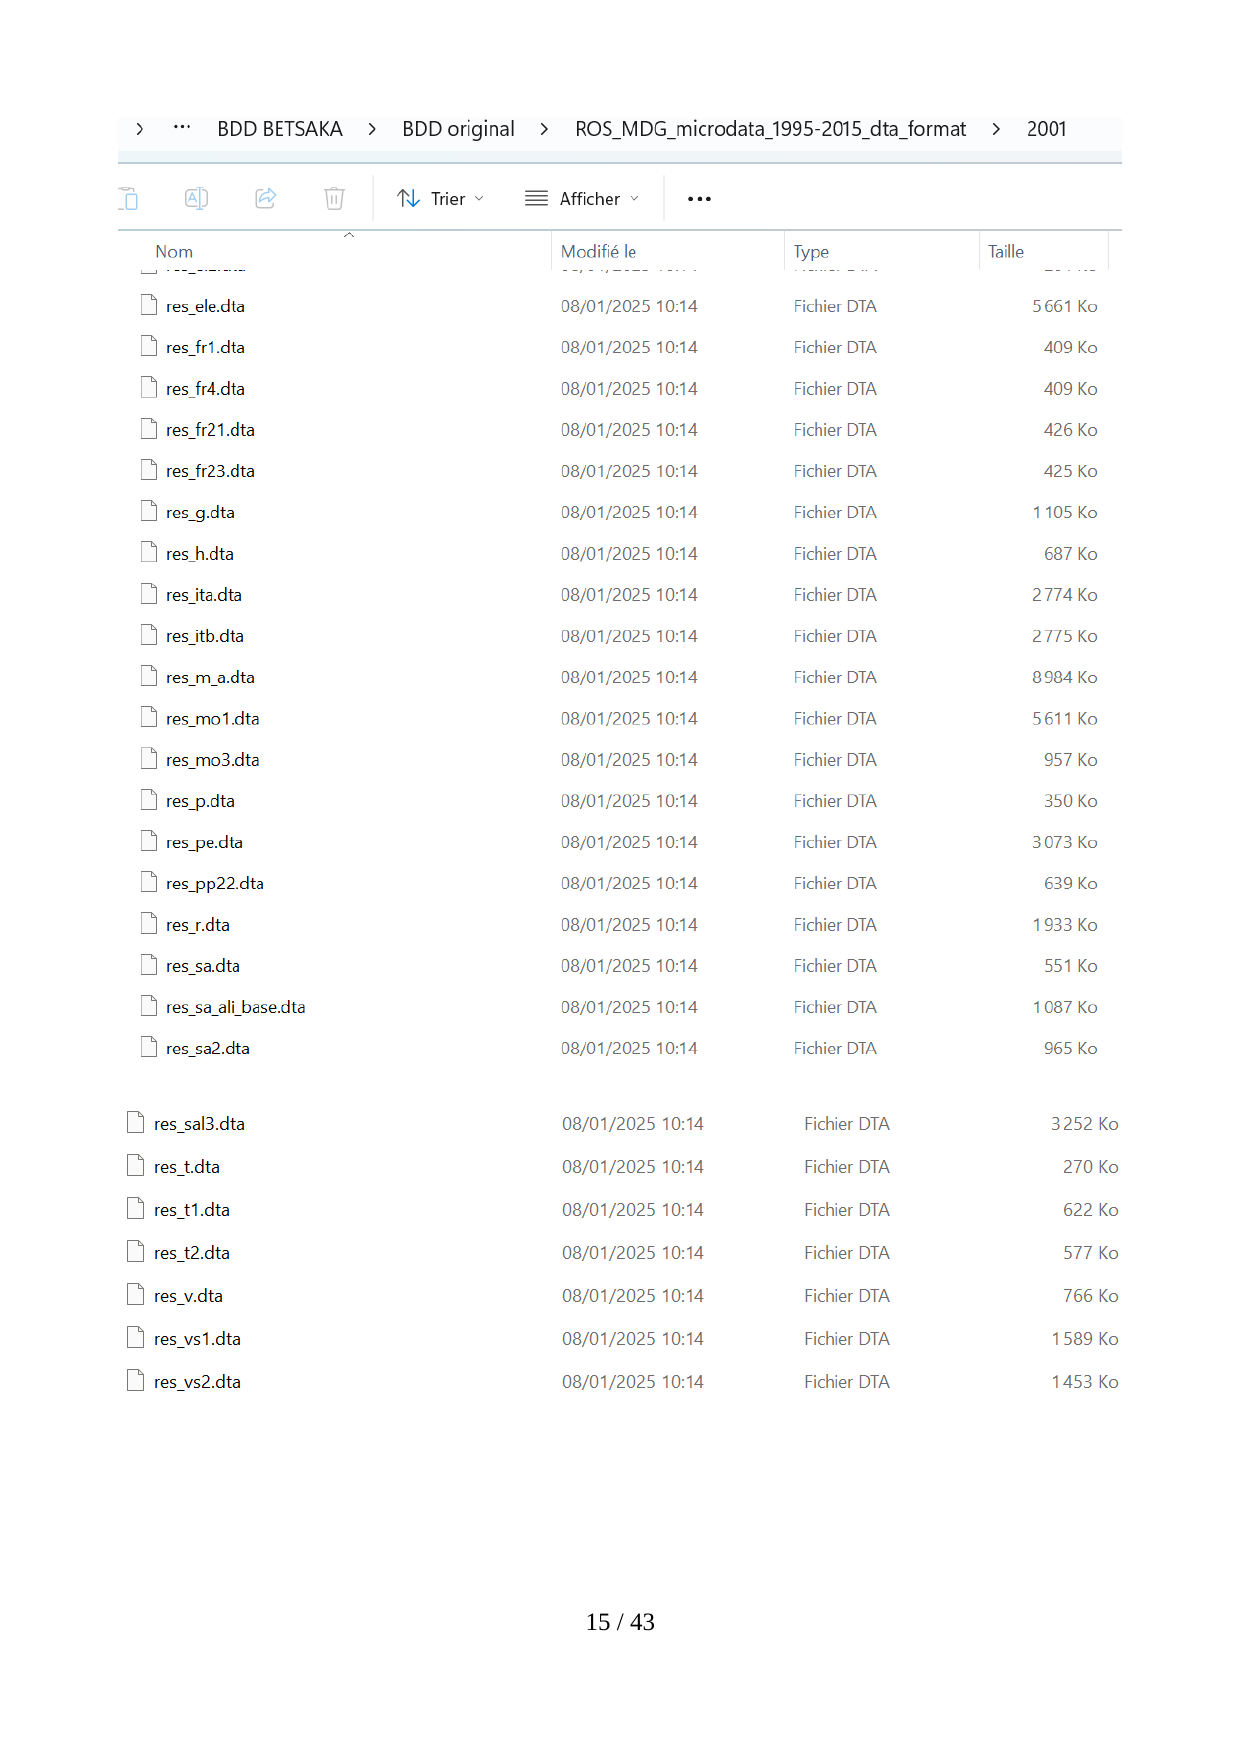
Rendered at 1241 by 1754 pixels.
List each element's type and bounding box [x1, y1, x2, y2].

picture [118, 1101, 1123, 1403]
picture [118, 118, 1123, 1074]
